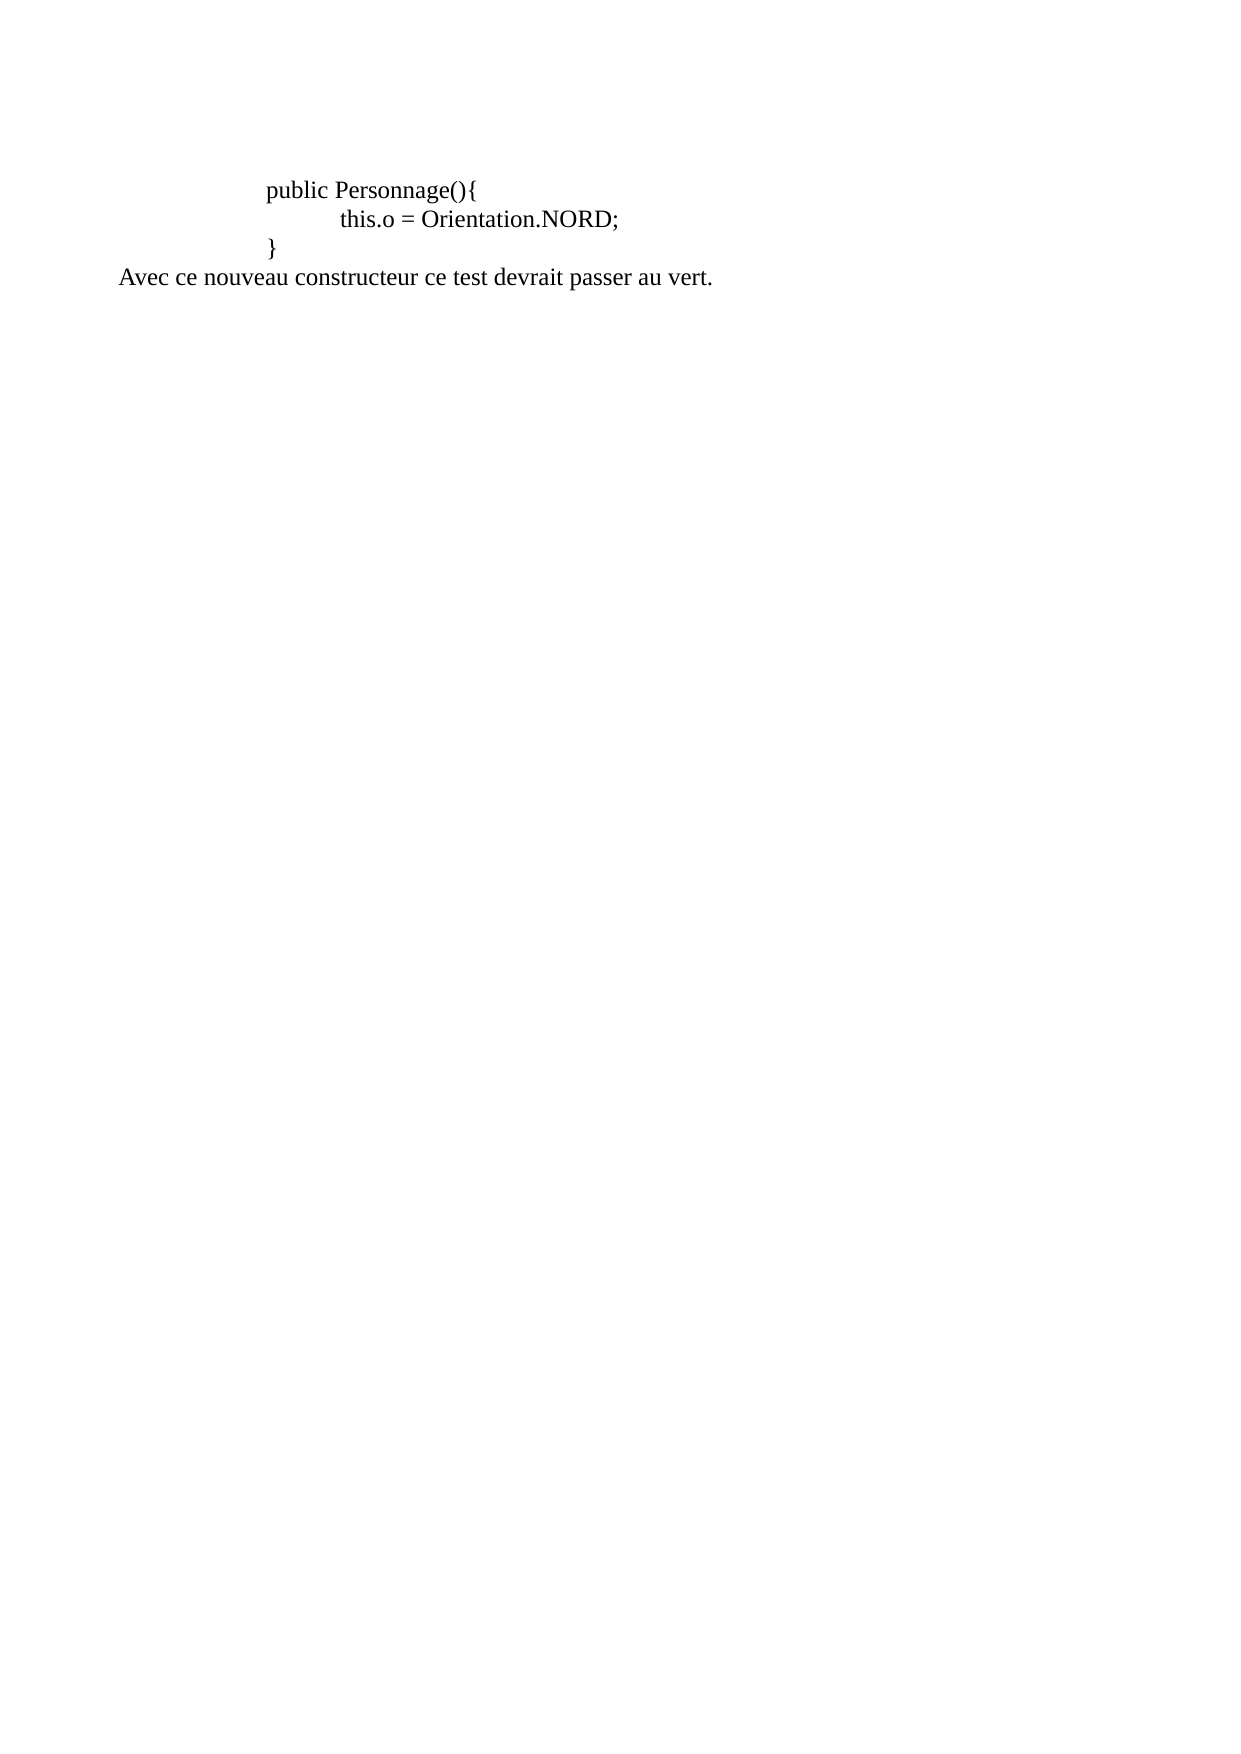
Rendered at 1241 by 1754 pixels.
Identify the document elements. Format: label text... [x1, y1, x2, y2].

text } [118, 233, 1122, 262]
text this.o = Orientation.NORD; [118, 204, 1122, 233]
text Avec ce nouveau constructeur ce test devrait passer au vert. [118, 262, 1122, 291]
text public Personnage(){ [118, 176, 1122, 204]
